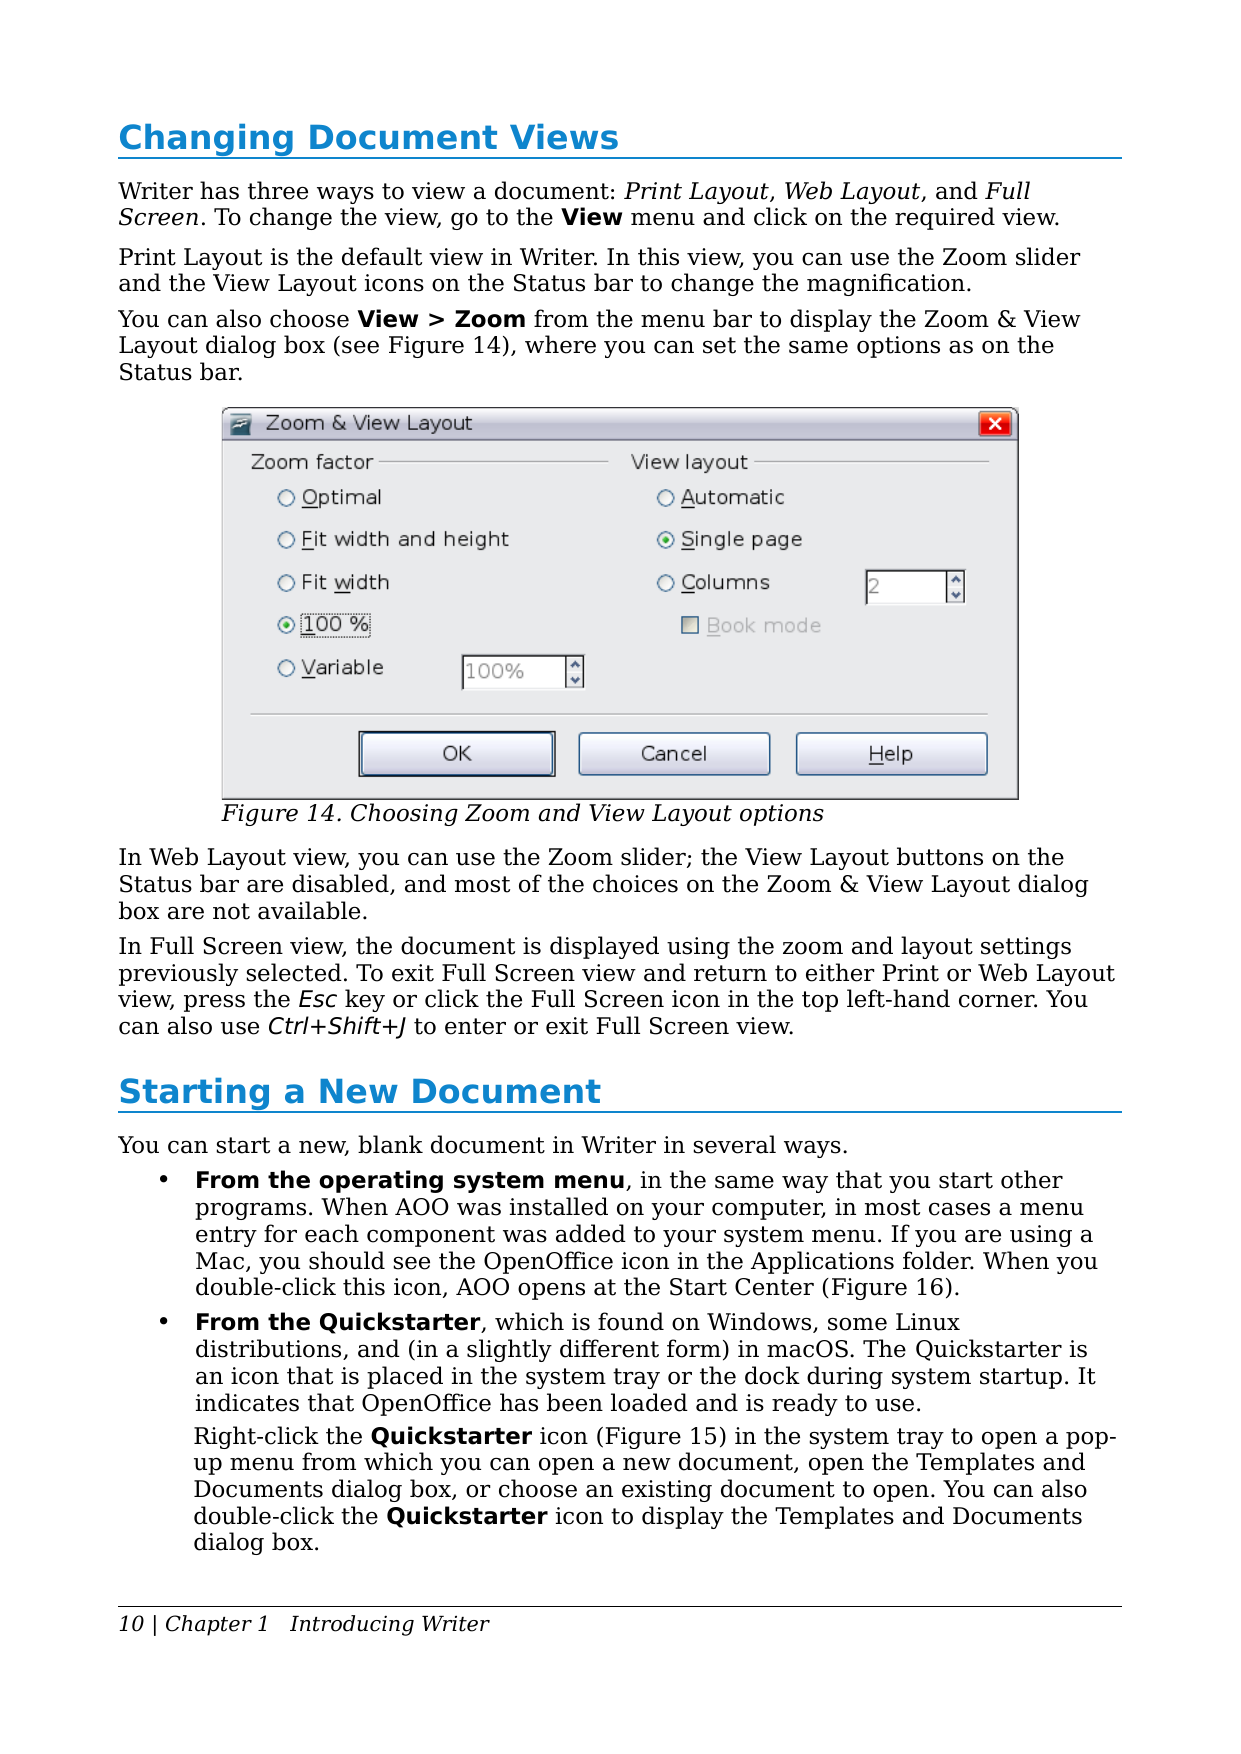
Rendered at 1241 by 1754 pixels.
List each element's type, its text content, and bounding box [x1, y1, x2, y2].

list From the Quickstarter, which is found on Windows, some Linux distributions, and (in a slightly different form) in macOS. The Quickstarter is an icon that is placed in the system tray or the dock during system startup. It indicates that OpenOffice has been loaded and is ready to use. [156, 1307, 1122, 1417]
list Right-click the Quickstarter icon (Figure 15) in the system tray to open a pop-up menu from which you can open a new document, open the Templates and Documents dialog box, or choose an existing document to open. You can also double-click the Quickstarter icon to display the Templates and Documents dialog box. [193, 1423, 1122, 1556]
subtitle Changing Document Views [118, 118, 1122, 157]
list You can start a new, blank document in Writer in several ways. [118, 1132, 1122, 1159]
text Figure 14. Choosing Zoom and View Layout options [222, 800, 1018, 826]
list From the operating system menu, in the same way that you start other programs. When AOO was installed on your computer, in most cases a menu entry for each component was added to your system menu. If you are using a Mac, you should see the OpenOffice icon in the Applications folder. When you double-click this icon, AOO opens at the Start Center (Figure 16). [156, 1165, 1122, 1301]
subtitle Starting a New Document [118, 1072, 1122, 1111]
text Print Layout is the default view in Writer. In this view, you can use the Zoom slider and the View Layout icons on the Status bar to change the magnification. [118, 244, 1122, 297]
text You can also choose View > Zoom from the menu bar to display the Zoom & View Layout dialog box (see Figure 14), where you can set the same options as on the Status bar. [118, 306, 1122, 386]
text In Web Layout view, you can use the Zoom slider; the View Layout buttons on the Status bar are disabled, and most of the choices on the Zoom & View Layout dialog box are not available. [118, 844, 1122, 924]
text In Full Screen view, the document is displayed using the zoom and layout settings previously selected. To exit Full Screen view and return to either Print or Web Layout view, press the Esc key or click the Full Screen icon in the top left-hand corner. You can also use Ctrl+Shift+J to enter or exit Full Screen view. [118, 933, 1122, 1040]
picture [221, 407, 1019, 800]
text Writer has three ways to view a document: Print Layout, Web Layout, and Full Screen. To change the view, go to the View menu and click on the required view. [118, 178, 1122, 231]
